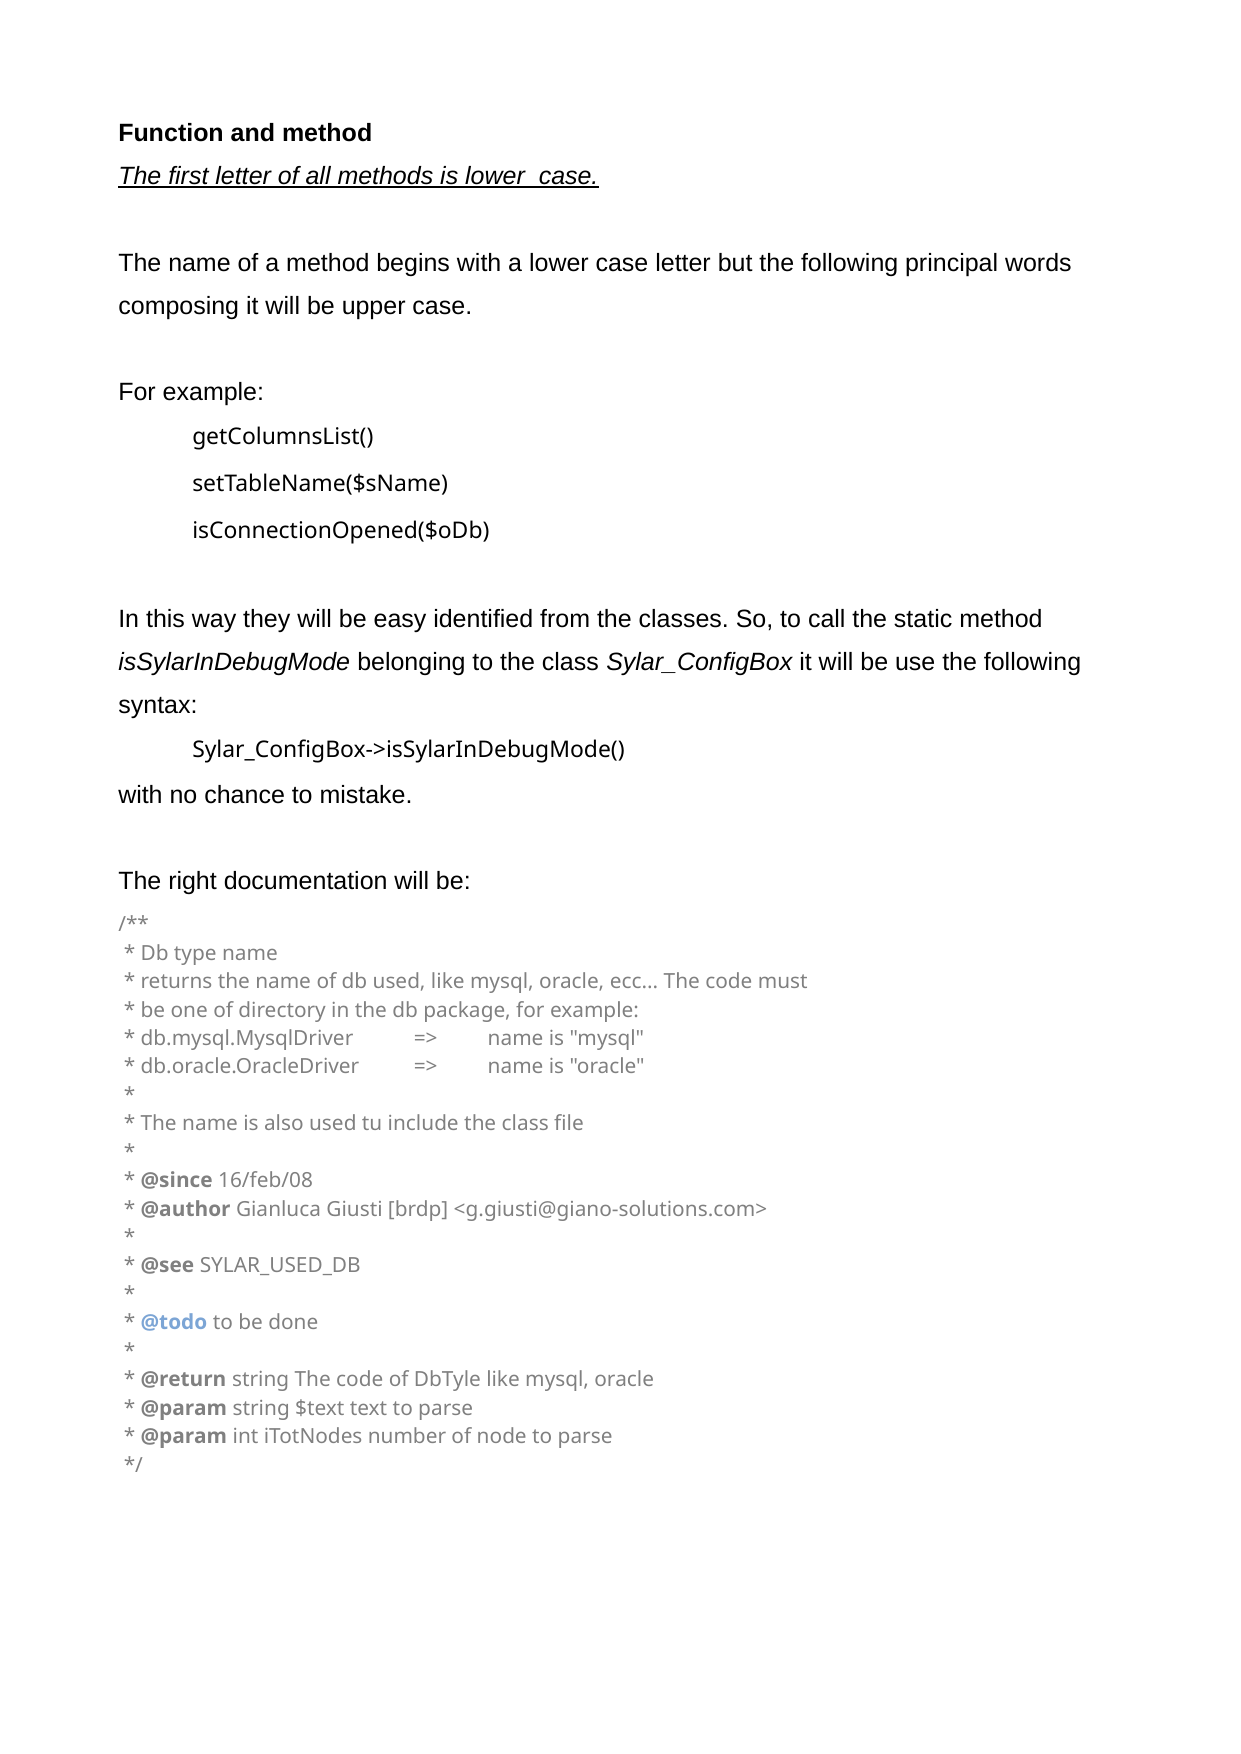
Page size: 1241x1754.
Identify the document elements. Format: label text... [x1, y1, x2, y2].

text */ [44, 1450, 1122, 1478]
text * @author Gianluca Giusti [brdp] <g.giusti@giano-solutions.com> [44, 1194, 1122, 1222]
text * db.oracle.OracleDriver => name is "oracle" [44, 1052, 1122, 1080]
text setTableName($sName) [118, 467, 1122, 498]
text The name of a method begins with a lower case letter but the following principal words composing it will be upper case. [118, 247, 1122, 319]
text * [44, 1336, 1122, 1364]
text Sylar_ConfigBox->isSylarInDebugMode() [118, 733, 1122, 764]
text The first letter of all methods is lower case. [118, 161, 1122, 190]
text * @see SYLAR_USED_DB [44, 1251, 1122, 1279]
text * db.mysql.MysqlDriver => name is "mysql" [44, 1023, 1122, 1052]
text * @param string $text text to parse [44, 1393, 1122, 1421]
text isConnectionOpened($oDb) [118, 514, 1122, 545]
text * be one of directory in the db package, for example: [44, 995, 1122, 1023]
text * The name is also used tu include the class file [44, 1108, 1122, 1137]
text * @return string The code of DbTyle like mysql, oracle [44, 1364, 1122, 1393]
text * [44, 1137, 1122, 1165]
text * [44, 1279, 1122, 1307]
text with no chance to mistake. [118, 780, 1122, 809]
text For example: [118, 377, 1122, 406]
text * [44, 1080, 1122, 1108]
text getColumnsList() [118, 420, 1122, 451]
text * [44, 1222, 1122, 1251]
text * @param int iTotNodes number of node to parse [44, 1421, 1122, 1450]
text * returns the name of db used, like mysql, oracle, ecc... The code must [44, 966, 1122, 995]
text * @since 16/feb/08 [44, 1165, 1122, 1194]
text Function and method [118, 118, 1122, 147]
text /** [44, 909, 1122, 938]
text * @todo to be done [44, 1307, 1122, 1336]
text In this way they will be easy identified from the classes. So, to call the static method isSylarInDebugMode belonging to the class Sylar_ConfigBox it will be use the following syntax: [118, 604, 1122, 719]
text The right documentation will be: [118, 866, 1122, 895]
text * Db type name [44, 938, 1122, 966]
